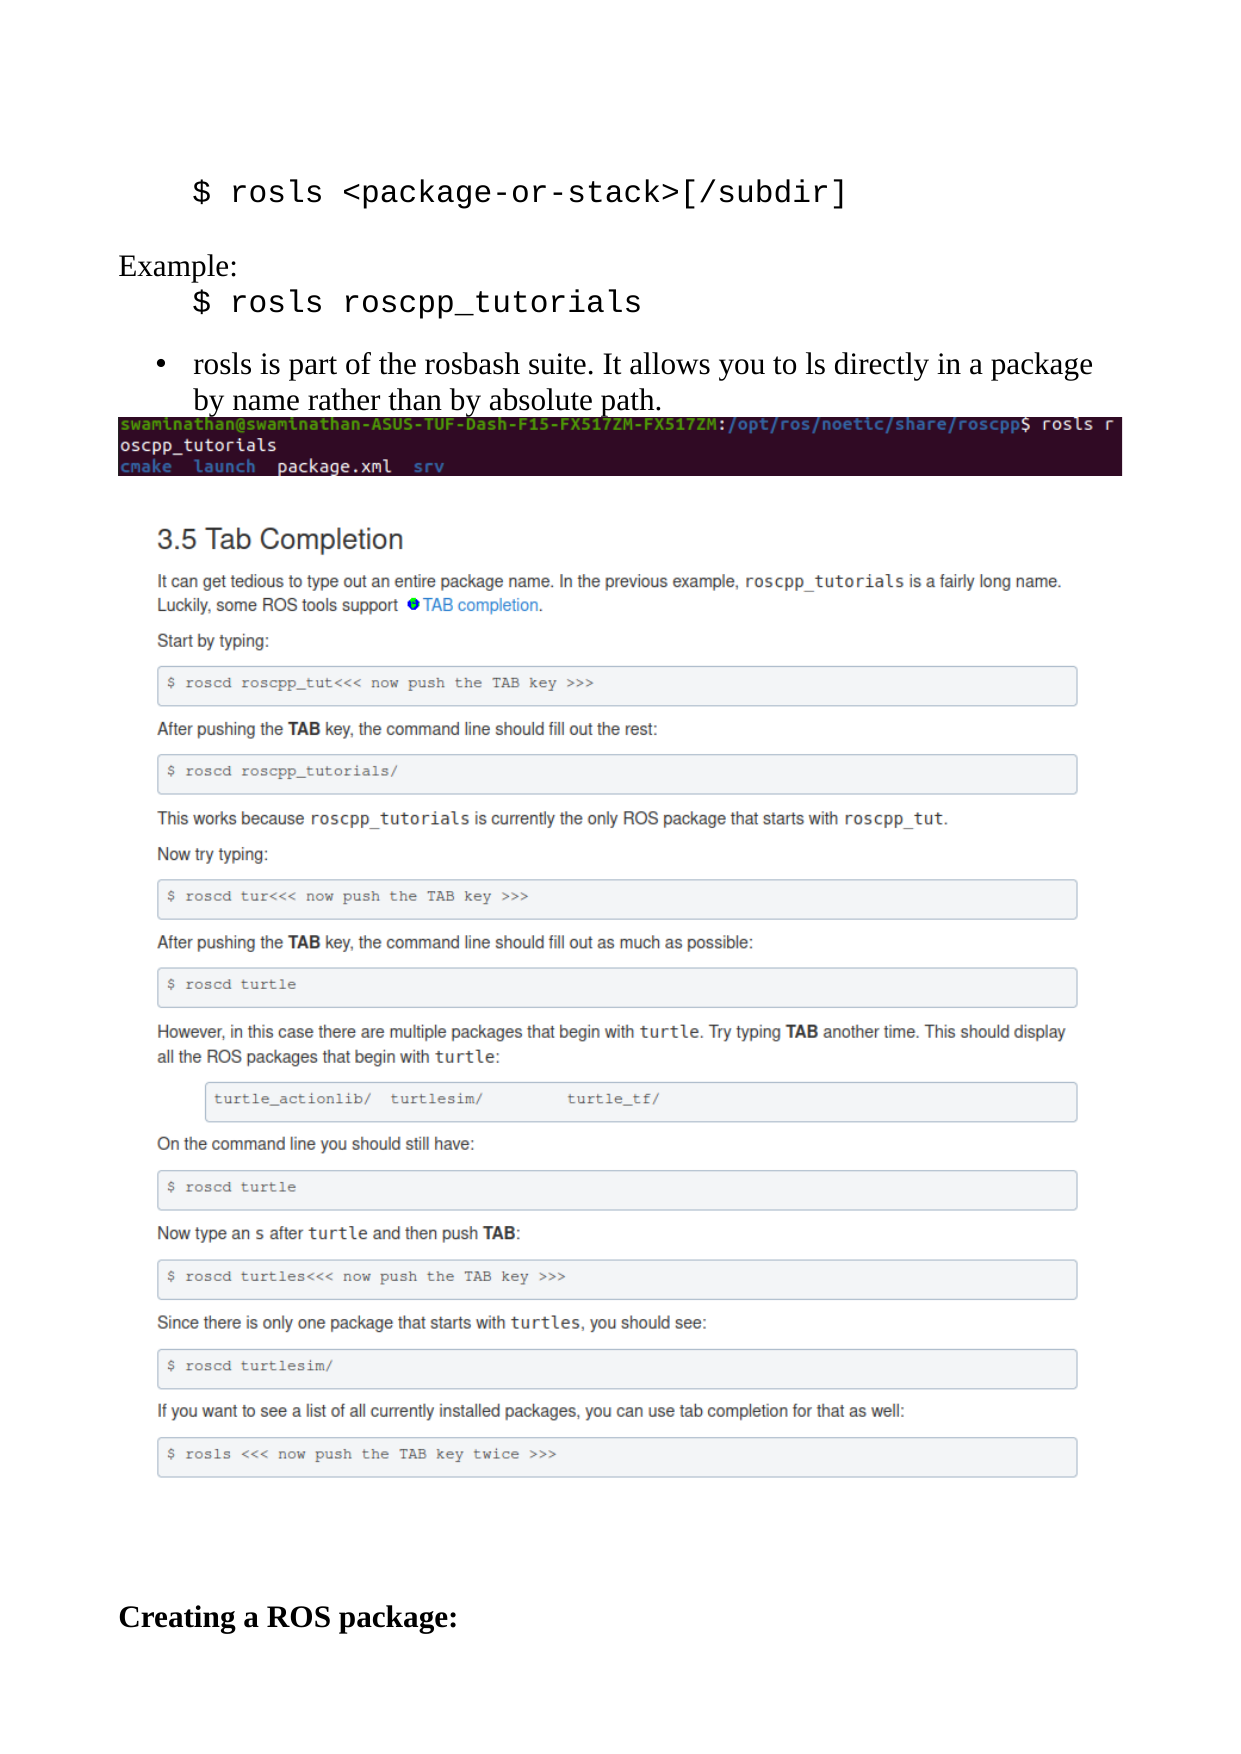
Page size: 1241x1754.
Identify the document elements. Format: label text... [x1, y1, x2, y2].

picture [118, 417, 1123, 476]
text Example: [118, 247, 1122, 283]
text $ rosls <package-or-stack>[/subdir] [118, 176, 1122, 212]
text Creating a ROS package: [118, 1598, 1122, 1634]
list rosls is part of the rosbash suite. It allows you to ls directly in a package by name rather than by absolute path. [156, 345, 1122, 417]
text $ rosls roscpp_tutorials [118, 283, 1122, 322]
picture [118, 511, 1123, 1492]
